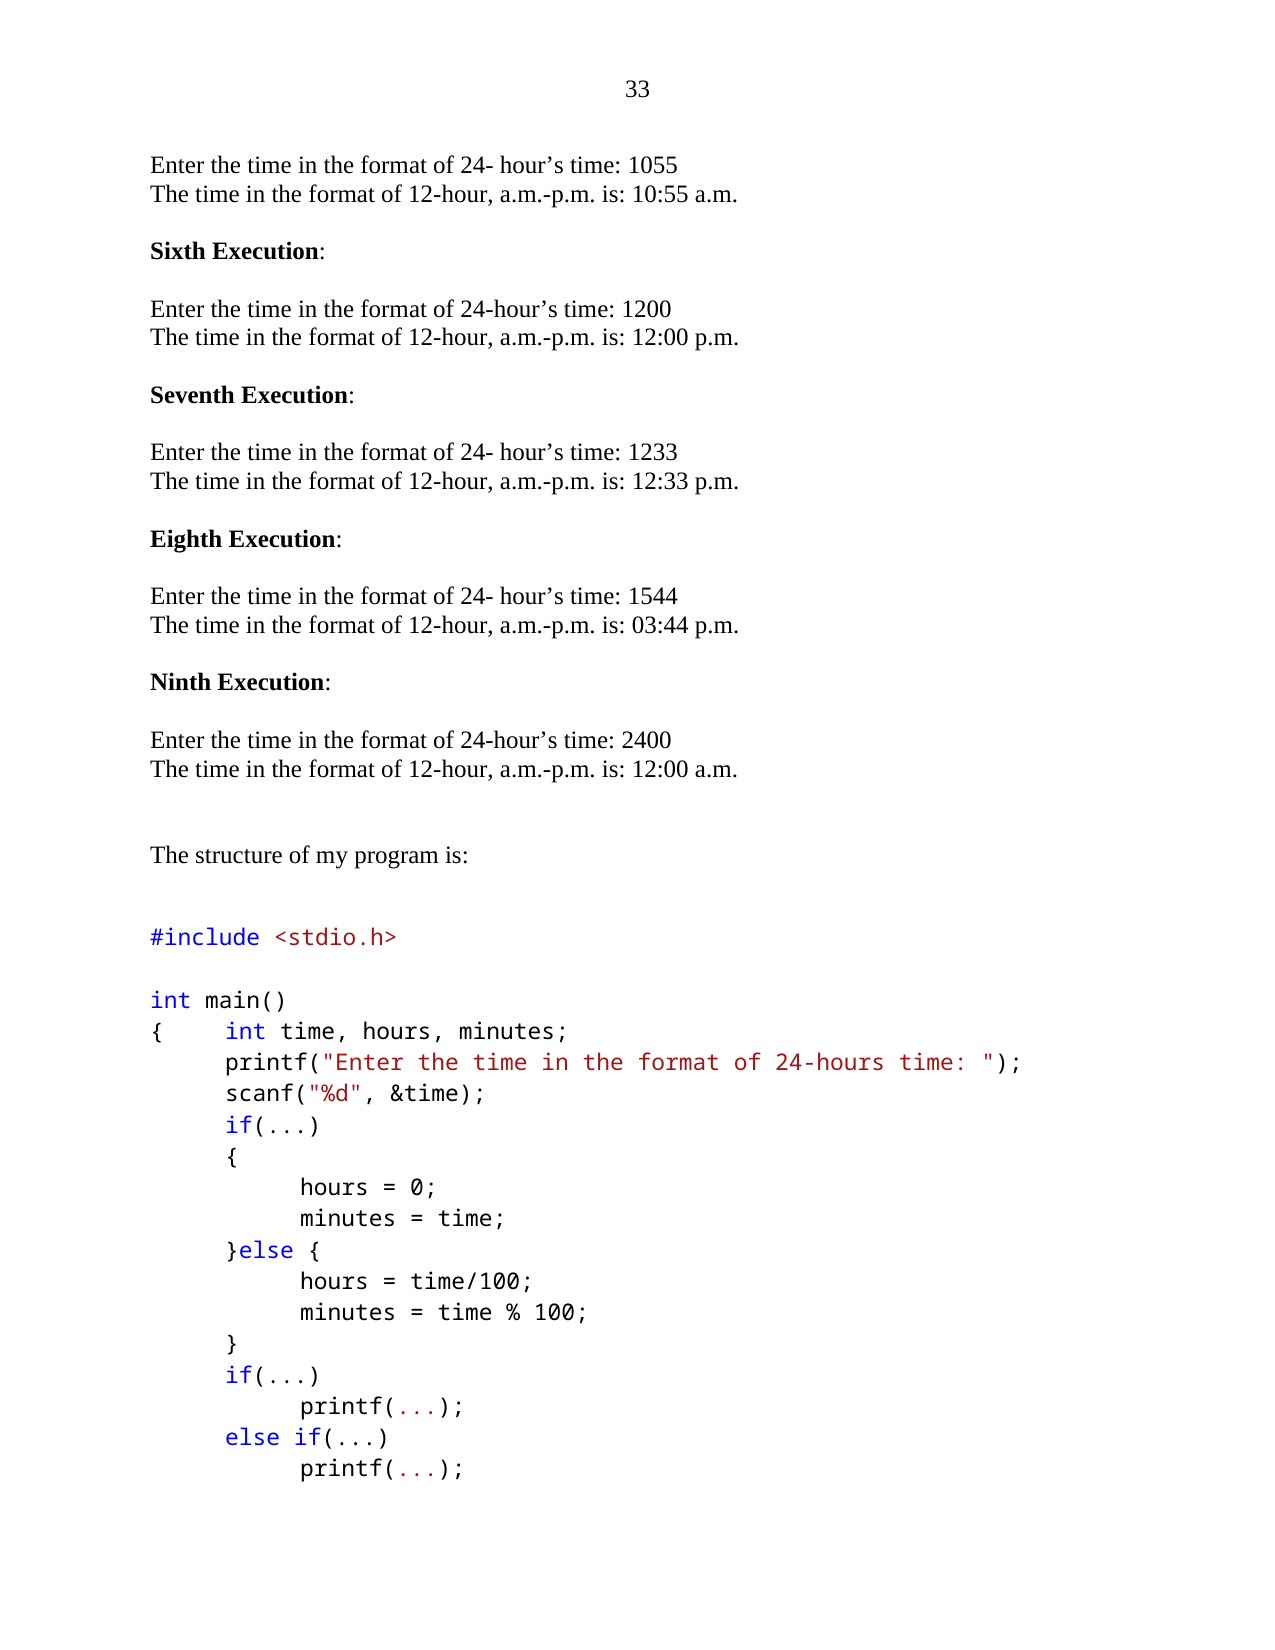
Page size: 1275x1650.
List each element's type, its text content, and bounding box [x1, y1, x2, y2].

subtitle if(...) [150, 1109, 1125, 1140]
subtitle #include <stdio.h> [150, 921, 1125, 952]
subtitle The time in the format of 12-hour, a.m.-p.m. is: 12:00 p.m. [150, 322, 1125, 351]
subtitle The structure of my program is: [150, 840, 1125, 869]
subtitle printf(...); [150, 1390, 1125, 1421]
subtitle Ninth Execution: [150, 667, 1125, 696]
subtitle printf(...); [150, 1452, 1125, 1484]
subtitle if(...) [150, 1359, 1125, 1390]
subtitle hours = 0; [150, 1171, 1125, 1202]
subtitle The time in the format of 12-hour, a.m.-p.m. is: 12:00 a.m. [150, 754, 1125, 782]
subtitle Seventh Execution: [150, 380, 1125, 409]
subtitle } [150, 1327, 1125, 1359]
subtitle Enter the time in the format of 24- hour’s time: 1055 [150, 150, 1125, 179]
subtitle The time in the format of 12-hour, a.m.-p.m. is: 03:44 p.m. [150, 610, 1125, 639]
subtitle minutes = time; [150, 1202, 1125, 1234]
subtitle The time in the format of 12-hour, a.m.-p.m. is: 10:55 a.m. [150, 179, 1125, 207]
subtitle { int time, hours, minutes; [150, 1015, 1125, 1046]
subtitle Enter the time in the format of 24- hour’s time: 1233 [150, 437, 1125, 466]
subtitle Sixth Execution: [150, 236, 1125, 265]
subtitle Enter the time in the format of 24-hour’s time: 1200 [150, 294, 1125, 322]
subtitle minutes = time % 100; [150, 1296, 1125, 1327]
subtitle Enter the time in the format of 24-hour’s time: 2400 [150, 725, 1125, 754]
subtitle The time in the format of 12-hour, a.m.-p.m. is: 12:33 p.m. [150, 466, 1125, 495]
subtitle { [150, 1140, 1125, 1171]
subtitle else if(...) [150, 1421, 1125, 1452]
subtitle printf("Enter the time in the format of 24-hours time: "); [150, 1046, 1125, 1077]
subtitle hours = time/100; [150, 1265, 1125, 1296]
subtitle Enter the time in the format of 24- hour’s time: 1544 [150, 581, 1125, 610]
subtitle int main() [150, 984, 1125, 1015]
subtitle scanf("%d", &time); [150, 1077, 1125, 1109]
subtitle Eighth Execution: [150, 524, 1125, 552]
subtitle }else { [150, 1234, 1125, 1265]
